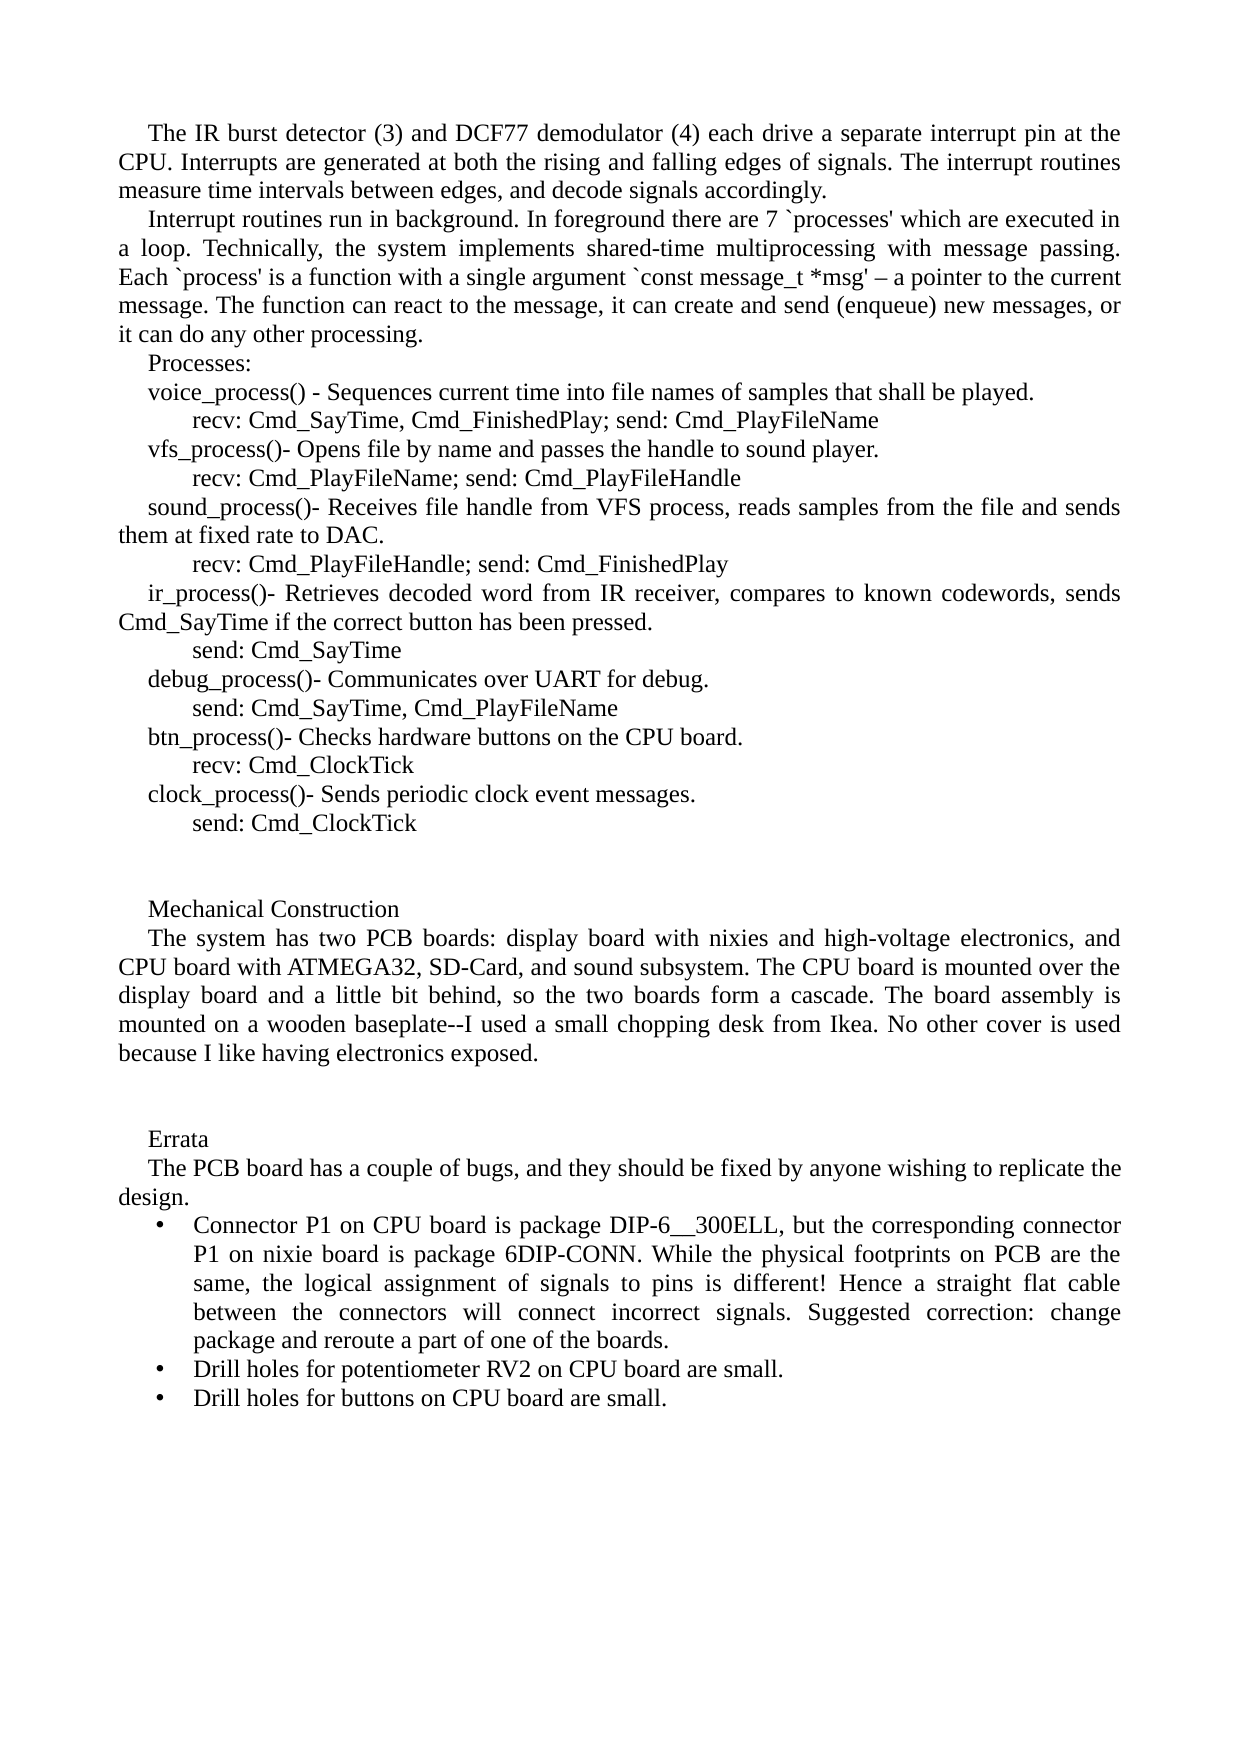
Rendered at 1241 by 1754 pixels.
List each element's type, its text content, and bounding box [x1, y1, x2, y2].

text The system has two PCB boards: display board with nixies and high-voltage electronics, and CPU board with ATMEGA32, SD-Card, and sound subsystem. The CPU board is mounted over the display board and a little bit behind, so the two boards form a cascade. The board assembly is mounted on a wooden baseplate--I used a small chopping desk from Ikea. No other cover is used because I like having electronics exposed. [118, 923, 1122, 1067]
text Errata [118, 1124, 1122, 1153]
text Interrupt routines run in background. In foreground there are 7 `processes' which are executed in a loop. Technically, the system implements shared-time multiprocessing with message passing. Each `process' is a function with a single argument `const message_t *msg' – a pointer to the current message. The function can react to the message, it can create and send (enqueue) new messages, or it can do any other processing. [118, 204, 1122, 348]
text recv: Cmd_ClockTick [118, 751, 1122, 779]
text The IR burst detector (3) and DCF77 demodulator (4) each drive a separate interrupt pin at the CPU. Interrupts are generated at both the rising and falling edges of signals. The interrupt routines measure time intervals between edges, and decode signals accordingly. [118, 118, 1122, 204]
text Mechanical Construction [118, 894, 1122, 923]
text The PCB board has a couple of bugs, and they should be fixed by anyone wishing to replicate the design. [118, 1153, 1122, 1211]
text Processes: [118, 348, 1122, 377]
text voice_process() - Sequences current time into file names of samples that shall be played. [118, 377, 1122, 406]
text recv: Cmd_PlayFileHandle; send: Cmd_FinishedPlay [118, 549, 1122, 578]
text recv: Cmd_PlayFileName; send: Cmd_PlayFileHandle [118, 463, 1122, 492]
text btn_process()- Checks hardware buttons on the CPU board. [118, 722, 1122, 751]
text recv: Cmd_SayTime, Cmd_FinishedPlay; send: Cmd_PlayFileName [118, 406, 1122, 434]
text send: Cmd_SayTime [118, 636, 1122, 664]
text debug_process()- Communicates over UART for debug. [118, 664, 1122, 693]
list Drill holes for potentiometer RV2 on CPU board are small. [156, 1354, 1122, 1383]
list Drill holes for buttons on CPU board are small. [156, 1383, 1122, 1412]
text sound_process()- Receives file handle from VFS process, reads samples from the file and sends them at fixed rate to DAC. [118, 492, 1122, 549]
list Connector P1 on CPU board is package DIP-6__300ELL, but the corresponding connector P1 on nixie board is package 6DIP-CONN. While the physical footprints on PCB are the same, the logical assignment of signals to pins is different! Hence a straight flat cable between the connectors will connect incorrect signals. Suggested correction: change package and reroute a part of one of the boards. [156, 1211, 1122, 1354]
text send: Cmd_ClockTick [118, 808, 1122, 837]
text send: Cmd_SayTime, Cmd_PlayFileName [118, 693, 1122, 722]
text clock_process()- Sends periodic clock event messages. [118, 779, 1122, 808]
text ir_process()- Retrieves decoded word from IR receiver, compares to known codewords, sends Cmd_SayTime if the correct button has been pressed. [118, 578, 1122, 636]
text vfs_process()- Opens file by name and passes the handle to sound player. [118, 434, 1122, 463]
